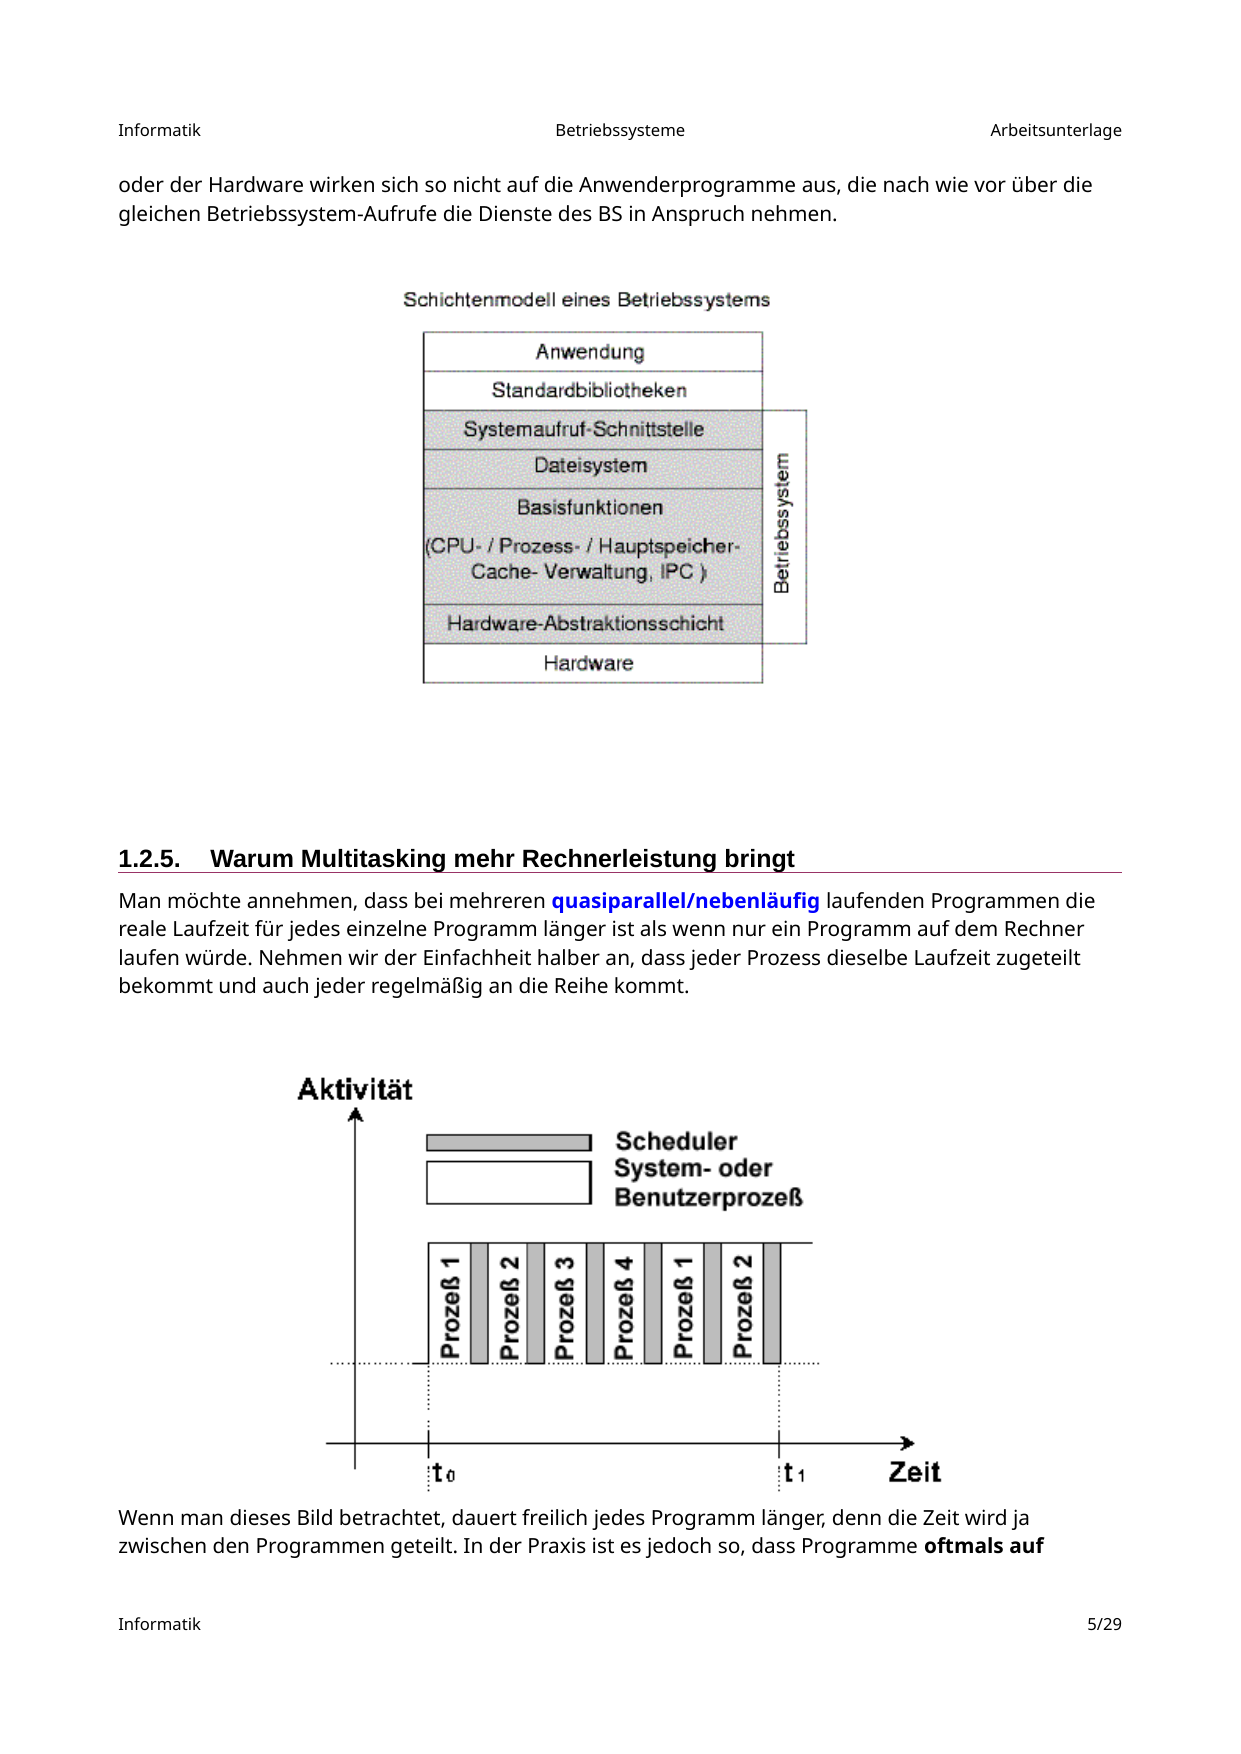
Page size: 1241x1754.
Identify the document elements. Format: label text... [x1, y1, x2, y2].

picture [270, 1053, 970, 1504]
text Wenn man dieses Bild betrachtet, dauert freilich jedes Programm länger, denn die Zeit wird ja zwischen den Programmen geteilt. In der Praxis ist es jedoch so, dass Programme oftmals auf [118, 1053, 1122, 1560]
text oder der Hardware wirken sich so nicht auf die Anwenderprogramme aus, die nach wie vor über die gleichen Betriebssystem-Aufrufe die Dienste des BS in Anspruch nehmen. [118, 170, 1122, 227]
text Man möchte annehmen, dass bei mehreren quasiparallel/nebenläufig laufenden Programmen die reale Laufzeit für jedes einzelne Programm länger ist als wenn nur ein Programm auf dem Rechner laufen würde. Nehmen wir der Einfachheit halber an, dass jeder Prozess dieselbe Laufzeit zugeteilt bekommt und auch jeder regelmäßig an die Reihe kommt. [118, 886, 1122, 1000]
picture [395, 280, 845, 737]
subtitle Warum Multitasking mehr Rechnerleistung bringt [118, 844, 1122, 872]
